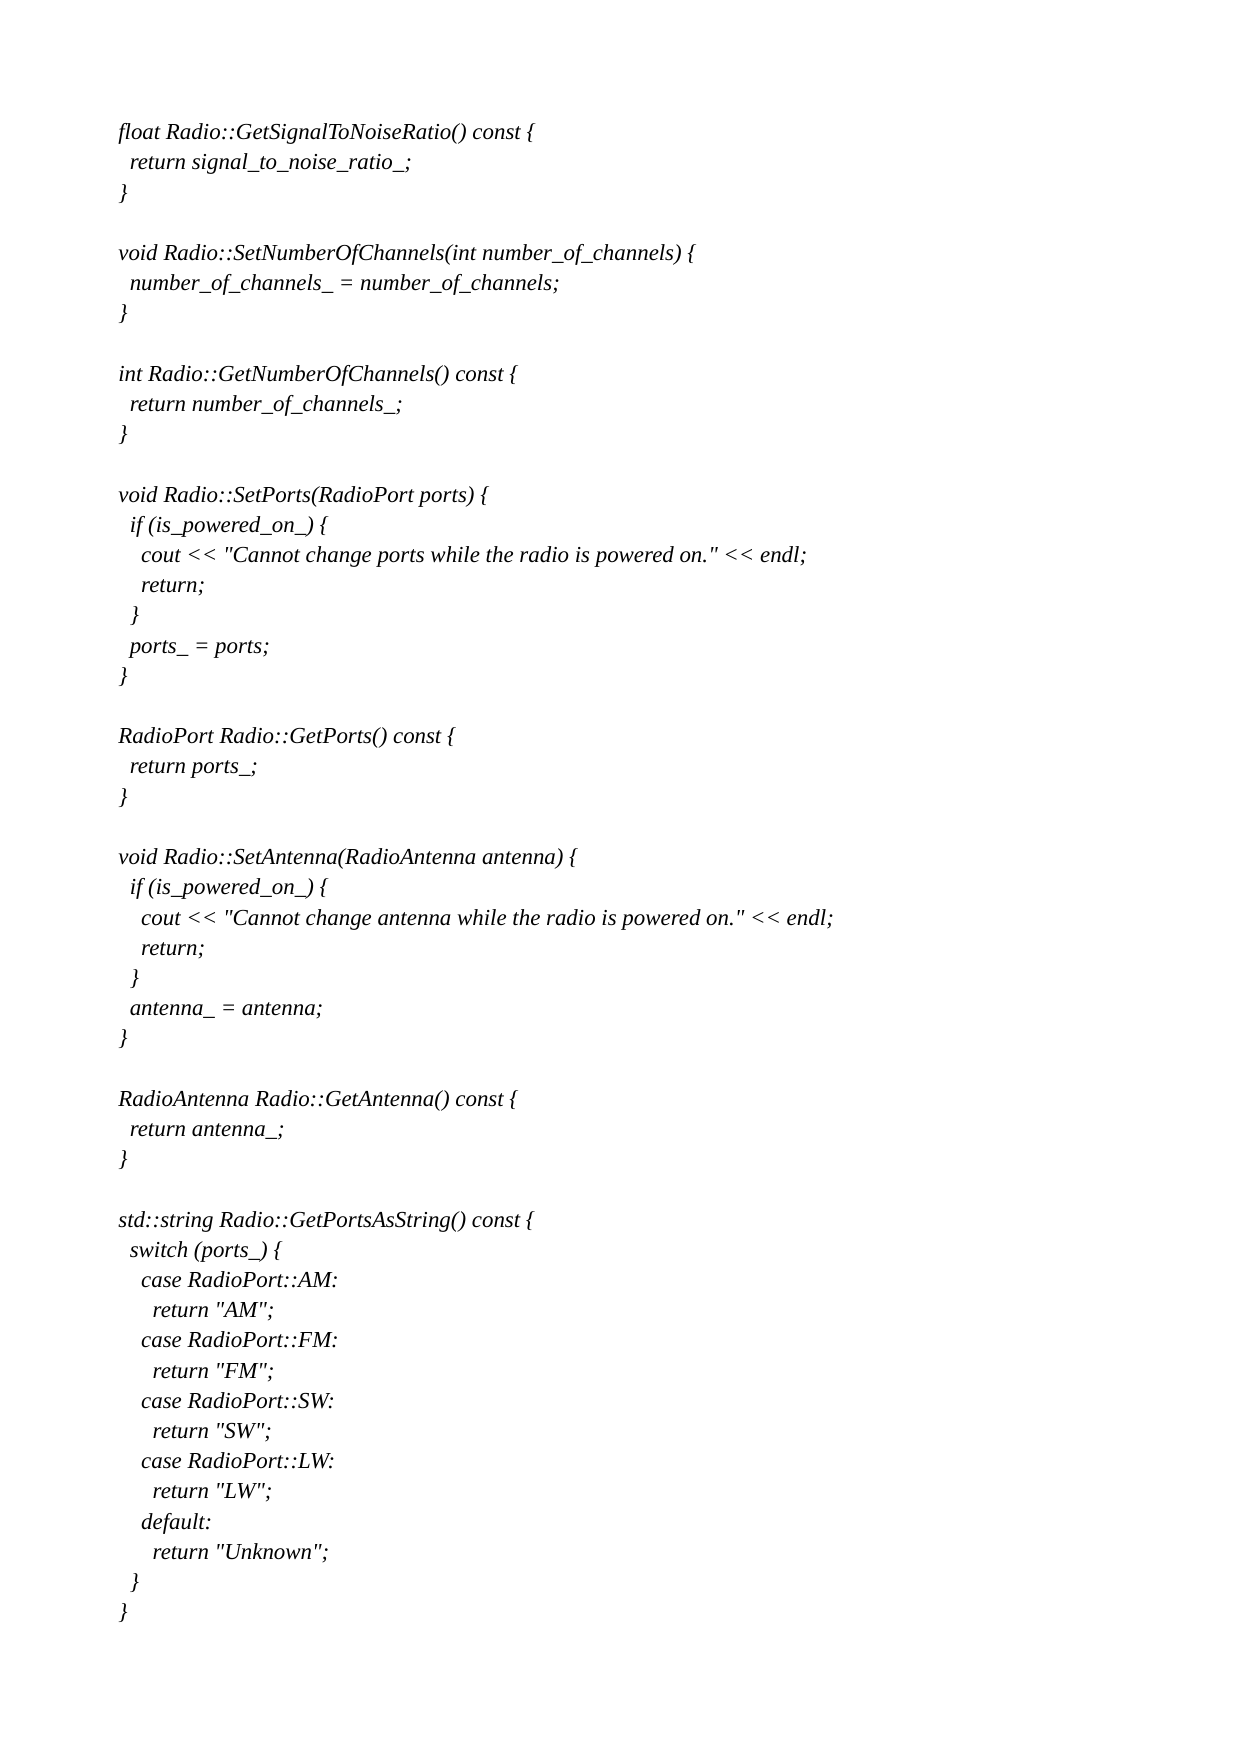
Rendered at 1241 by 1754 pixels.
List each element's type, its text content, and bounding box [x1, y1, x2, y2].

text } [118, 299, 1122, 326]
text } [118, 783, 1122, 809]
text ports_ = ports; [118, 632, 1122, 658]
text return "SW"; [118, 1417, 1122, 1443]
text case RadioPort::LW: [118, 1447, 1122, 1474]
text int Radio::GetNumberOfChannels() const { [118, 360, 1122, 386]
text case RadioPort::FM: [118, 1326, 1122, 1353]
text } [118, 1024, 1122, 1051]
text return "FM"; [118, 1357, 1122, 1383]
text } [118, 178, 1122, 205]
text default: [118, 1508, 1122, 1534]
text RadioPort Radio::GetPorts() const { [118, 722, 1122, 749]
text return "AM"; [118, 1296, 1122, 1323]
text antenna_ = antenna; [118, 994, 1122, 1021]
text std::string Radio::GetPortsAsString() const { [118, 1206, 1122, 1232]
text case RadioPort::SW: [118, 1387, 1122, 1413]
text return "Unknown"; [118, 1538, 1122, 1564]
text return signal_to_noise_ratio_; [118, 148, 1122, 175]
text return ports_; [118, 752, 1122, 779]
text return; [118, 934, 1122, 960]
text } [118, 1568, 1122, 1594]
text } [118, 1598, 1122, 1625]
text return antenna_; [118, 1115, 1122, 1141]
text } [118, 964, 1122, 990]
text if (is_powered_on_) { [118, 511, 1122, 537]
text } [118, 662, 1122, 688]
text switch (ports_) { [118, 1236, 1122, 1262]
text return; [118, 571, 1122, 598]
text cout << "Cannot change ports while the radio is powered on." << endl; [118, 541, 1122, 567]
text cout << "Cannot change antenna while the radio is powered on." << endl; [118, 903, 1122, 930]
text RadioAntenna Radio::GetAntenna() const { [118, 1085, 1122, 1111]
text return number_of_channels_; [118, 390, 1122, 416]
text void Radio::SetPorts(RadioPort ports) { [118, 481, 1122, 507]
text void Radio::SetNumberOfChannels(int number_of_channels) { [118, 239, 1122, 265]
text return "LW"; [118, 1477, 1122, 1504]
text } [118, 1145, 1122, 1172]
text number_of_channels_ = number_of_channels; [118, 269, 1122, 296]
text void Radio::SetAntenna(RadioAntenna antenna) { [118, 843, 1122, 869]
text if (is_powered_on_) { [118, 873, 1122, 900]
text float Radio::GetSignalToNoiseRatio() const { [118, 118, 1122, 144]
text } [118, 420, 1122, 447]
text case RadioPort::AM: [118, 1266, 1122, 1292]
text } [118, 601, 1122, 628]
